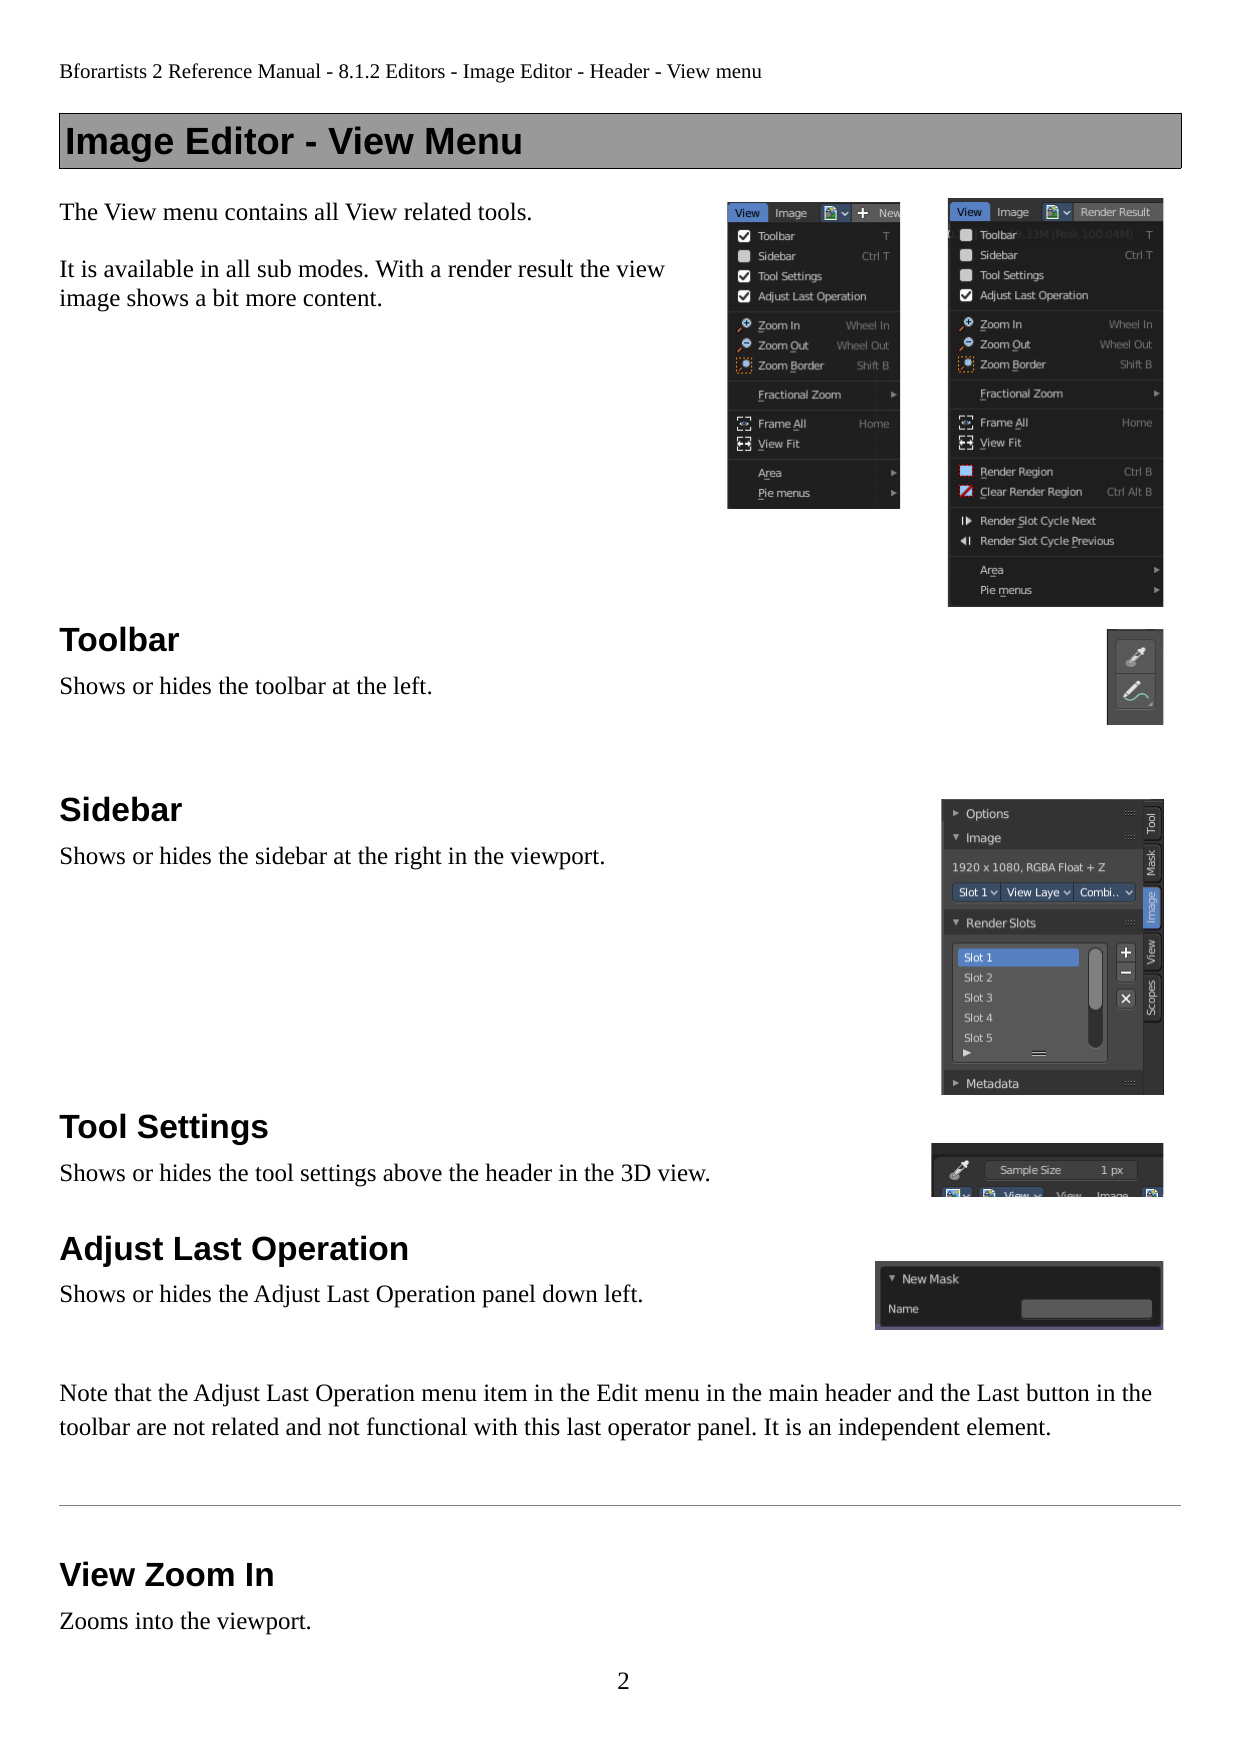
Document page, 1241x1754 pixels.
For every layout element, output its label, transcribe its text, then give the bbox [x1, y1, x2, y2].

text [901, 225, 947, 312]
subtitle Tool Settings [59, 1107, 1181, 1146]
text Shows or hides the sidebar at the right in the viewport. [59, 841, 941, 870]
table_header Image Editor - View Menu [60, 114, 1181, 168]
text Zooms into the viewport. [59, 1606, 1181, 1635]
subtitle Adjust Last Operation [59, 1228, 1181, 1267]
text It is available in all sub modes. With a render result the view image shows a bit more content. [59, 225, 727, 312]
picture [1106, 629, 1164, 725]
subtitle View Zoom In [59, 1555, 1181, 1594]
text Note that the Adjust Last Operation menu item in the Edit menu in the main header and the Last button in the toolbar are not related and not functional with this last operator panel. It is an independent element. [59, 1378, 1181, 1441]
text Shows or hides the tool settings above the header in the 3D view. [59, 1158, 931, 1187]
picture [727, 202, 901, 509]
picture [931, 1143, 1164, 1197]
picture [875, 1261, 1164, 1330]
text The View menu contains all View related tools. [59, 197, 947, 225]
subtitle Toolbar [59, 620, 1181, 659]
text Shows or hides the Adjust Last Operation panel down left. [59, 1279, 875, 1308]
text Shows or hides the toolbar at the left. [59, 671, 1106, 700]
picture [941, 799, 1164, 1095]
picture [947, 197, 1164, 607]
subtitle Sidebar [59, 790, 1181, 829]
